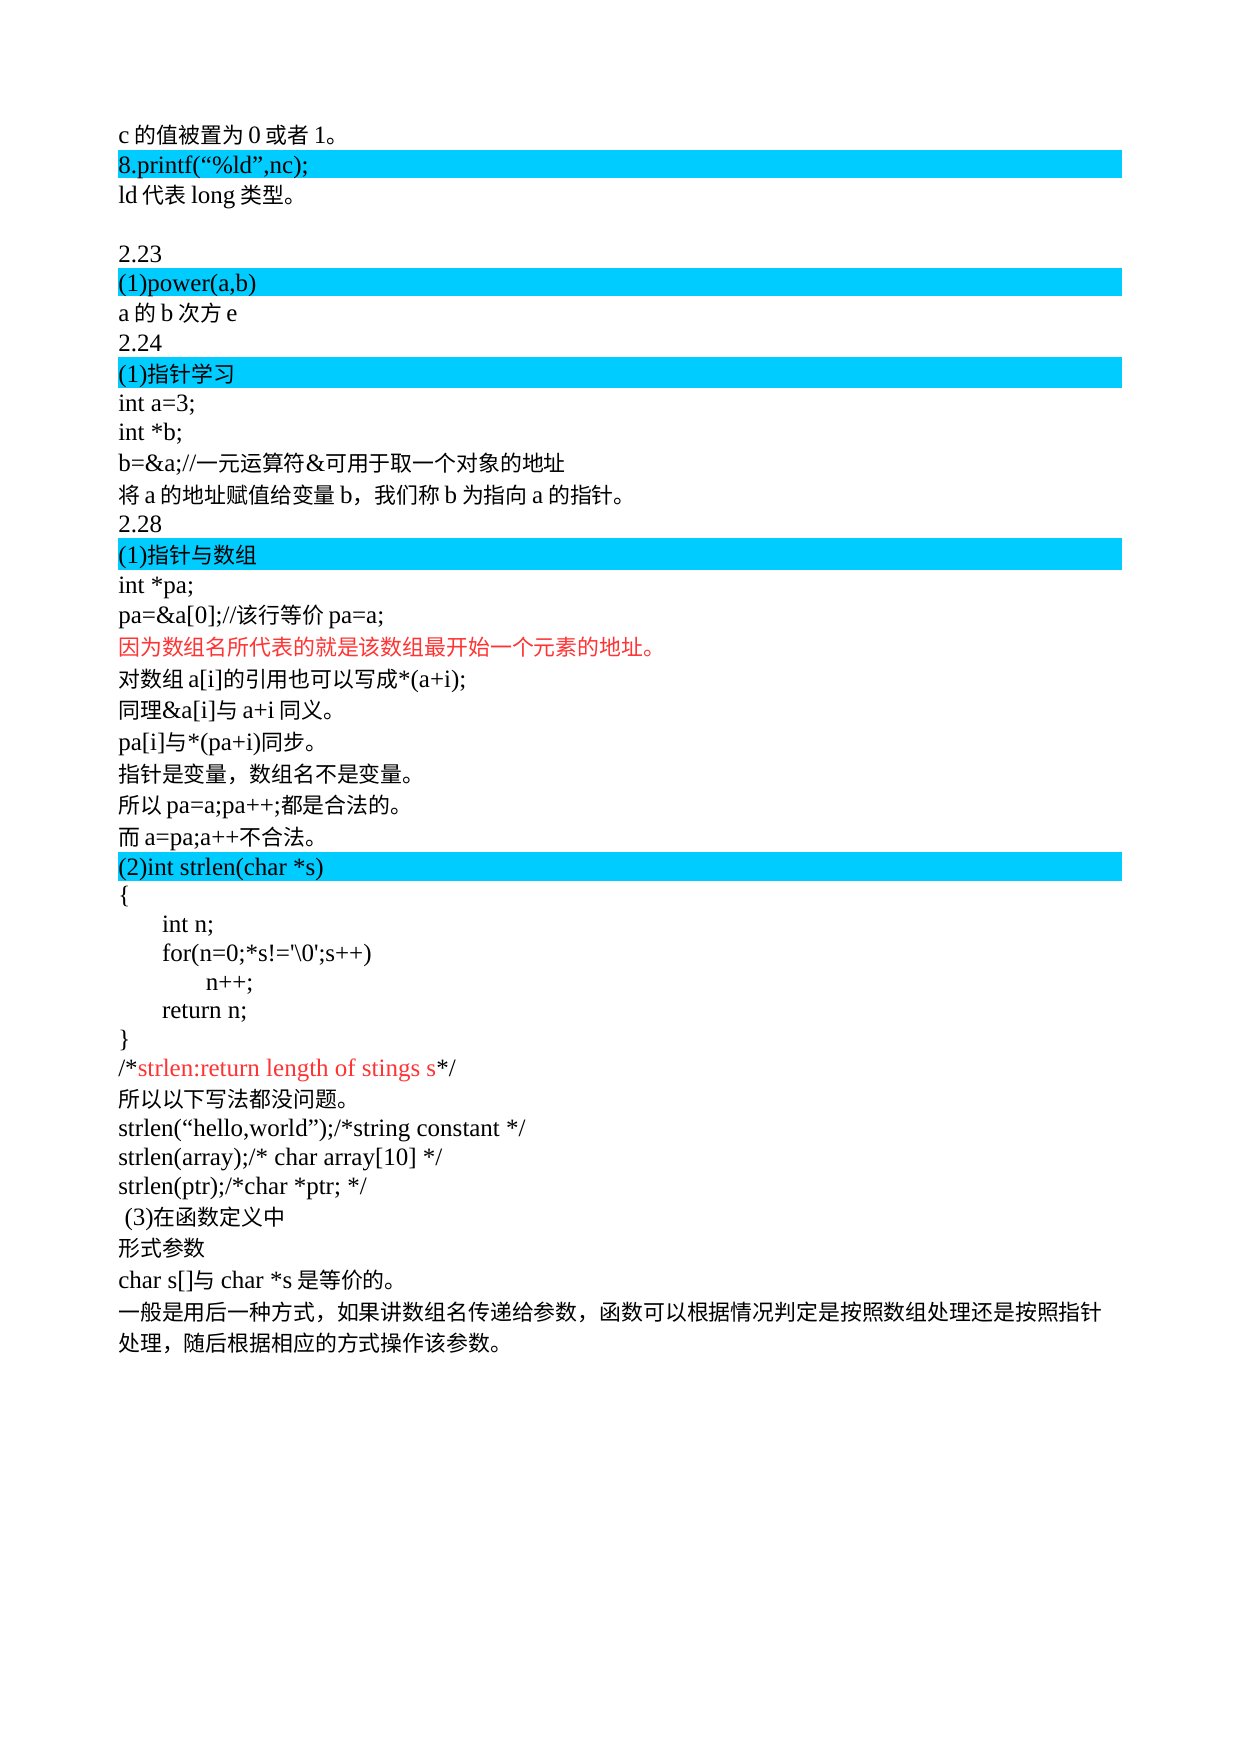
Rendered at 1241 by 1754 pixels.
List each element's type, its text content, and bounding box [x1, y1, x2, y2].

text (1)指针学习 [118, 357, 1122, 388]
text char s[]与 char *s是等价的。 [118, 1263, 1122, 1295]
text 形式参数 [118, 1231, 1122, 1263]
text 2.24 [118, 328, 1122, 357]
text 2.28 [118, 509, 1122, 538]
text int n; [118, 909, 1122, 938]
text 因为数组名所代表的就是该数组最开始一个元素的地址。 [118, 630, 1122, 662]
text 8.printf(“%ld”,nc); [118, 150, 1122, 178]
text c的值被置为0或者1。 [118, 118, 1122, 150]
text a的b次方e [118, 296, 1122, 328]
text } [118, 1024, 1122, 1053]
text 对数组a[i]的引用也可以写成*(a+i); [118, 662, 1122, 693]
text return n; [118, 996, 1122, 1024]
text (1)power(a,b) [118, 268, 1122, 296]
text int *b; [118, 417, 1122, 446]
text (2)int strlen(char *s) [118, 852, 1122, 881]
text strlen(array);/* char array[10] */ [118, 1142, 1122, 1171]
text strlen(“hello,world”);/*string constant */ [118, 1113, 1122, 1142]
text 而a=pa;a++不合法。 [118, 820, 1122, 852]
text pa[i]与*(pa+i)同步。 [118, 725, 1122, 757]
text pa=&a[0];//该行等价pa=a; [118, 598, 1122, 630]
text (3)在函数定义中 [118, 1200, 1122, 1231]
text { [118, 881, 1122, 909]
text 指针是变量，数组名不是变量。 [118, 757, 1122, 788]
text 所以以下写法都没问题。 [118, 1082, 1122, 1113]
text int a=3; [118, 388, 1122, 417]
text b=&a;//一元运算符&可用于取一个对象的地址 [118, 446, 1122, 478]
text 所以pa=a;pa++;都是合法的。 [118, 788, 1122, 820]
text strlen(ptr);/*char *ptr; */ [118, 1171, 1122, 1200]
text (1)指针与数组 [118, 538, 1122, 570]
text n++; [118, 967, 1122, 996]
text int *pa; [118, 570, 1122, 598]
text 2.23 [118, 239, 1122, 268]
text ld代表long类型。 [118, 178, 1122, 210]
text for(n=0;*s!='\0';s++) [118, 938, 1122, 967]
text /*strlen:return length of stings s*/ [118, 1053, 1122, 1082]
text 同理&a[i]与a+i同义。 [118, 693, 1122, 725]
text 一般是用后一种方式，如果讲数组名传递给参数，函数可以根据情况判定是按照数组处理还是按照指针处理，随后根据相应的方式操作该参数。 [118, 1295, 1122, 1358]
text 将a的地址赋值给变量b，我们称b为指向a的指针。 [118, 478, 1122, 509]
